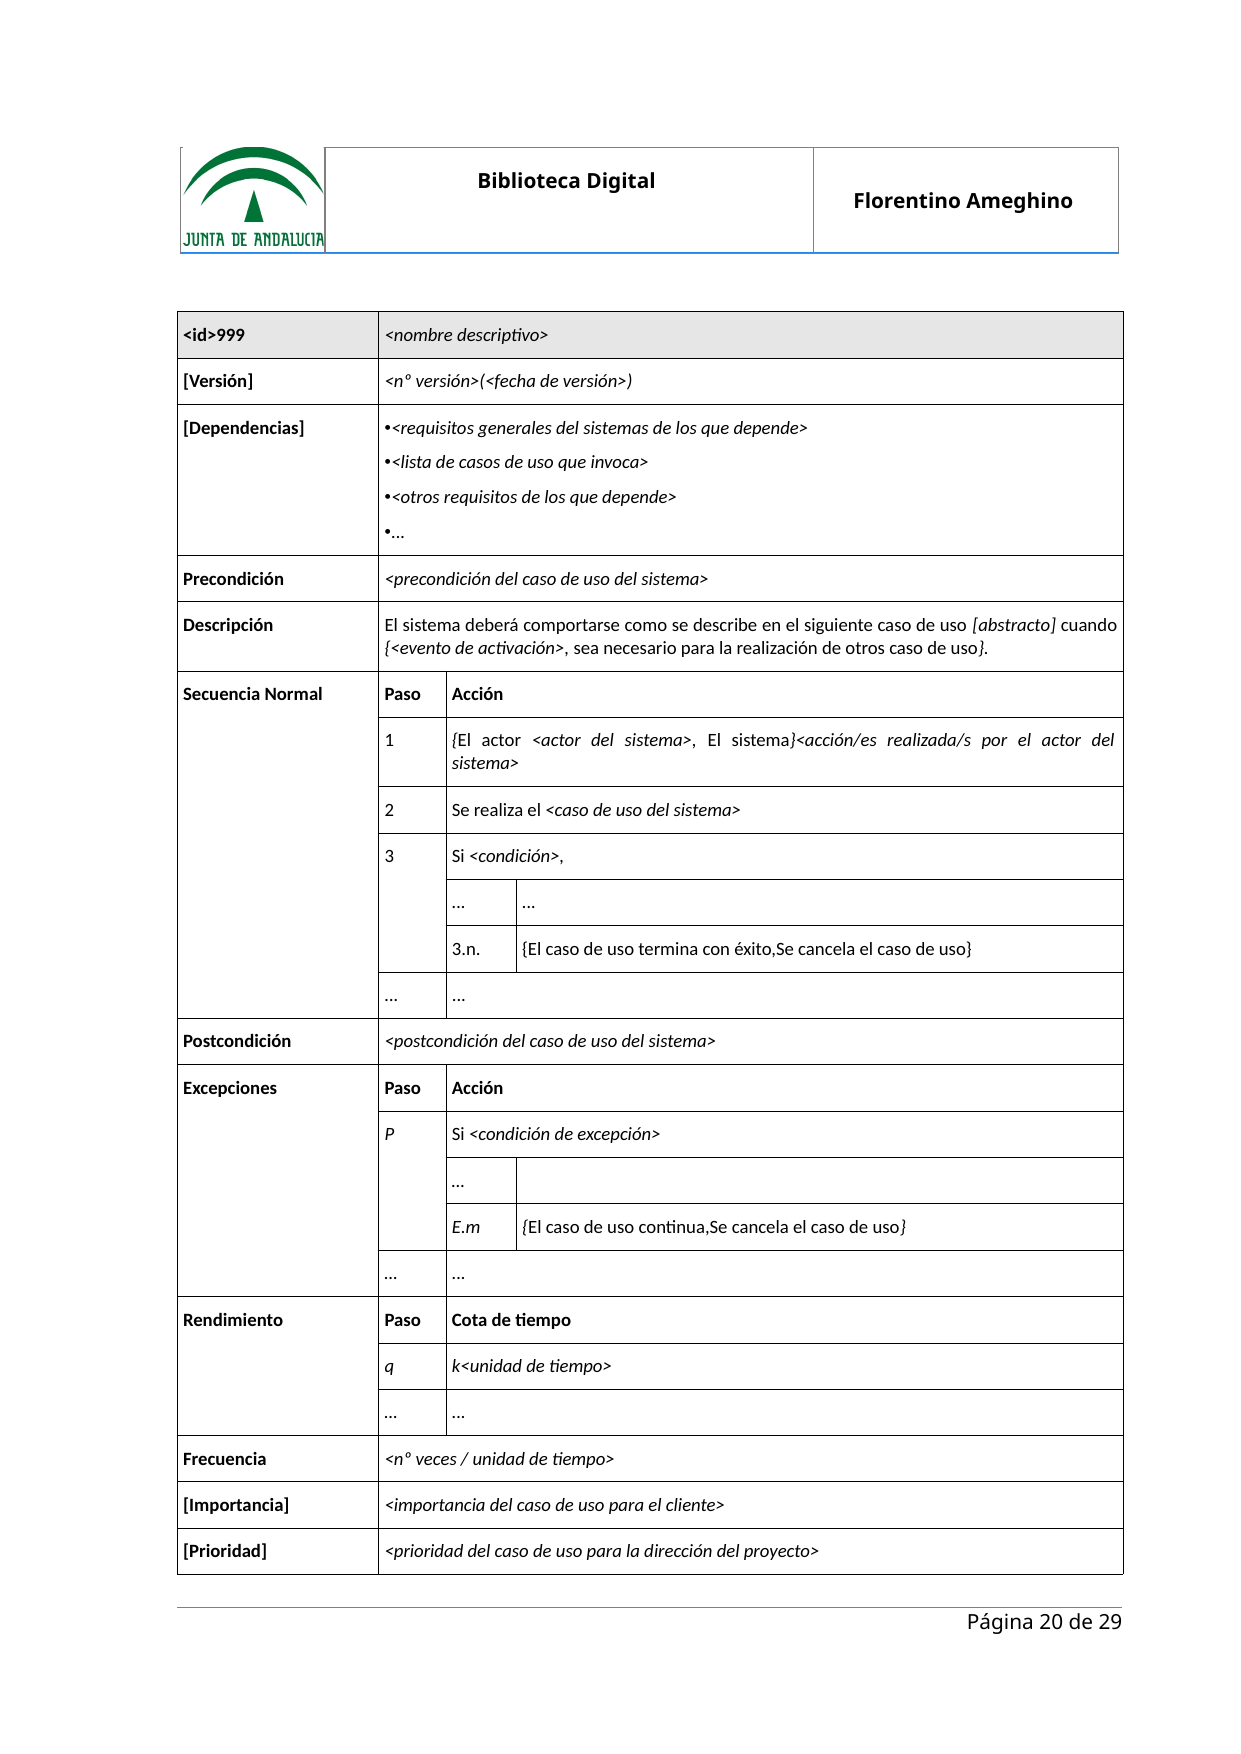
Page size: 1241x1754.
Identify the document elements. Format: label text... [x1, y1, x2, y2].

table_cell Secuencia Normal [178, 672, 378, 1018]
table_cell … [379, 1390, 446, 1435]
table_cell [Dependencias] [178, 405, 378, 555]
picture [183, 147, 324, 246]
table_cell E.m [447, 1204, 516, 1250]
table_cell Paso [379, 672, 446, 717]
table_cell Excepciones [178, 1065, 378, 1296]
table_cell [Importancia] [178, 1482, 378, 1528]
table_cell Precondición [178, 556, 378, 601]
table_cell El sistema deberá comportarse como se describe en el siguiente caso de uso [abstracto] cuando {<evento de activación>, sea necesario para la realización de otros caso de uso}. [379, 602, 1123, 671]
table_cell {El caso de uso continua,Se cancela el caso de uso} [517, 1204, 1123, 1250]
table_cell Si <condición>, [447, 834, 1123, 879]
table_cell … [447, 1158, 516, 1203]
table_cell Acción [447, 1065, 1123, 1111]
table_cell <importancia del caso de uso para el cliente> [379, 1482, 1123, 1528]
table_cell k<unidad de tiempo> [447, 1344, 1123, 1389]
table_cell Se realiza el <caso de uso del sistema> [447, 787, 1123, 832]
table_cell Descripción [178, 602, 378, 671]
table_cell <postcondición del caso de uso del sistema> [379, 1019, 1123, 1064]
table_cell Frecuencia [178, 1436, 378, 1481]
table_cell 3.n. [447, 926, 516, 972]
table_cell Paso [379, 1065, 446, 1111]
table_cell Paso [379, 1297, 446, 1342]
table_cell Rendimiento [178, 1297, 378, 1435]
table_cell [Versión] [178, 359, 378, 404]
table_header <id>999 [178, 312, 378, 358]
table_cell <prioridad del caso de uso para la dirección del proyecto> [379, 1529, 1123, 1574]
table_cell ... [517, 880, 1123, 925]
table_cell <requisitos generales del sistemas de los que depende> <lista de casos de uso que invoca> <otros requisitos de los que depende> ... [379, 405, 1123, 555]
table_cell 2 [379, 787, 446, 832]
table_cell … [379, 1251, 446, 1296]
table_cell {El caso de uso termina con éxito,Se cancela el caso de uso} [517, 926, 1123, 972]
table_cell Si <condición de excepción> [447, 1112, 1123, 1157]
table_header <nombre descriptivo> [379, 312, 1123, 358]
table_cell [517, 1158, 1123, 1203]
table_cell {El actor <actor del sistema>, El sistema}<acción/es realizada/s por el actor del sistema> [447, 718, 1123, 786]
table_cell Cota de tiempo [447, 1297, 1123, 1342]
table_cell Acción [447, 672, 1123, 717]
table_cell <nº versión>(<fecha de versión>) [379, 359, 1123, 404]
table_cell ... [447, 880, 516, 925]
table_cell q [379, 1344, 446, 1389]
table_cell ... [447, 1251, 1123, 1296]
table_cell <nº veces / unidad de tiempo> [379, 1436, 1123, 1481]
table_cell ... [447, 973, 1123, 1018]
table_cell P [379, 1112, 446, 1250]
table_cell ... [379, 973, 446, 1018]
table_cell <precondición del caso de uso del sistema> [379, 556, 1123, 601]
table_cell 3 [379, 834, 446, 972]
table_cell 1 [379, 718, 446, 786]
table_cell ... [447, 1390, 1123, 1435]
table_cell [Prioridad] [178, 1529, 378, 1574]
table_cell Postcondición [178, 1019, 378, 1064]
